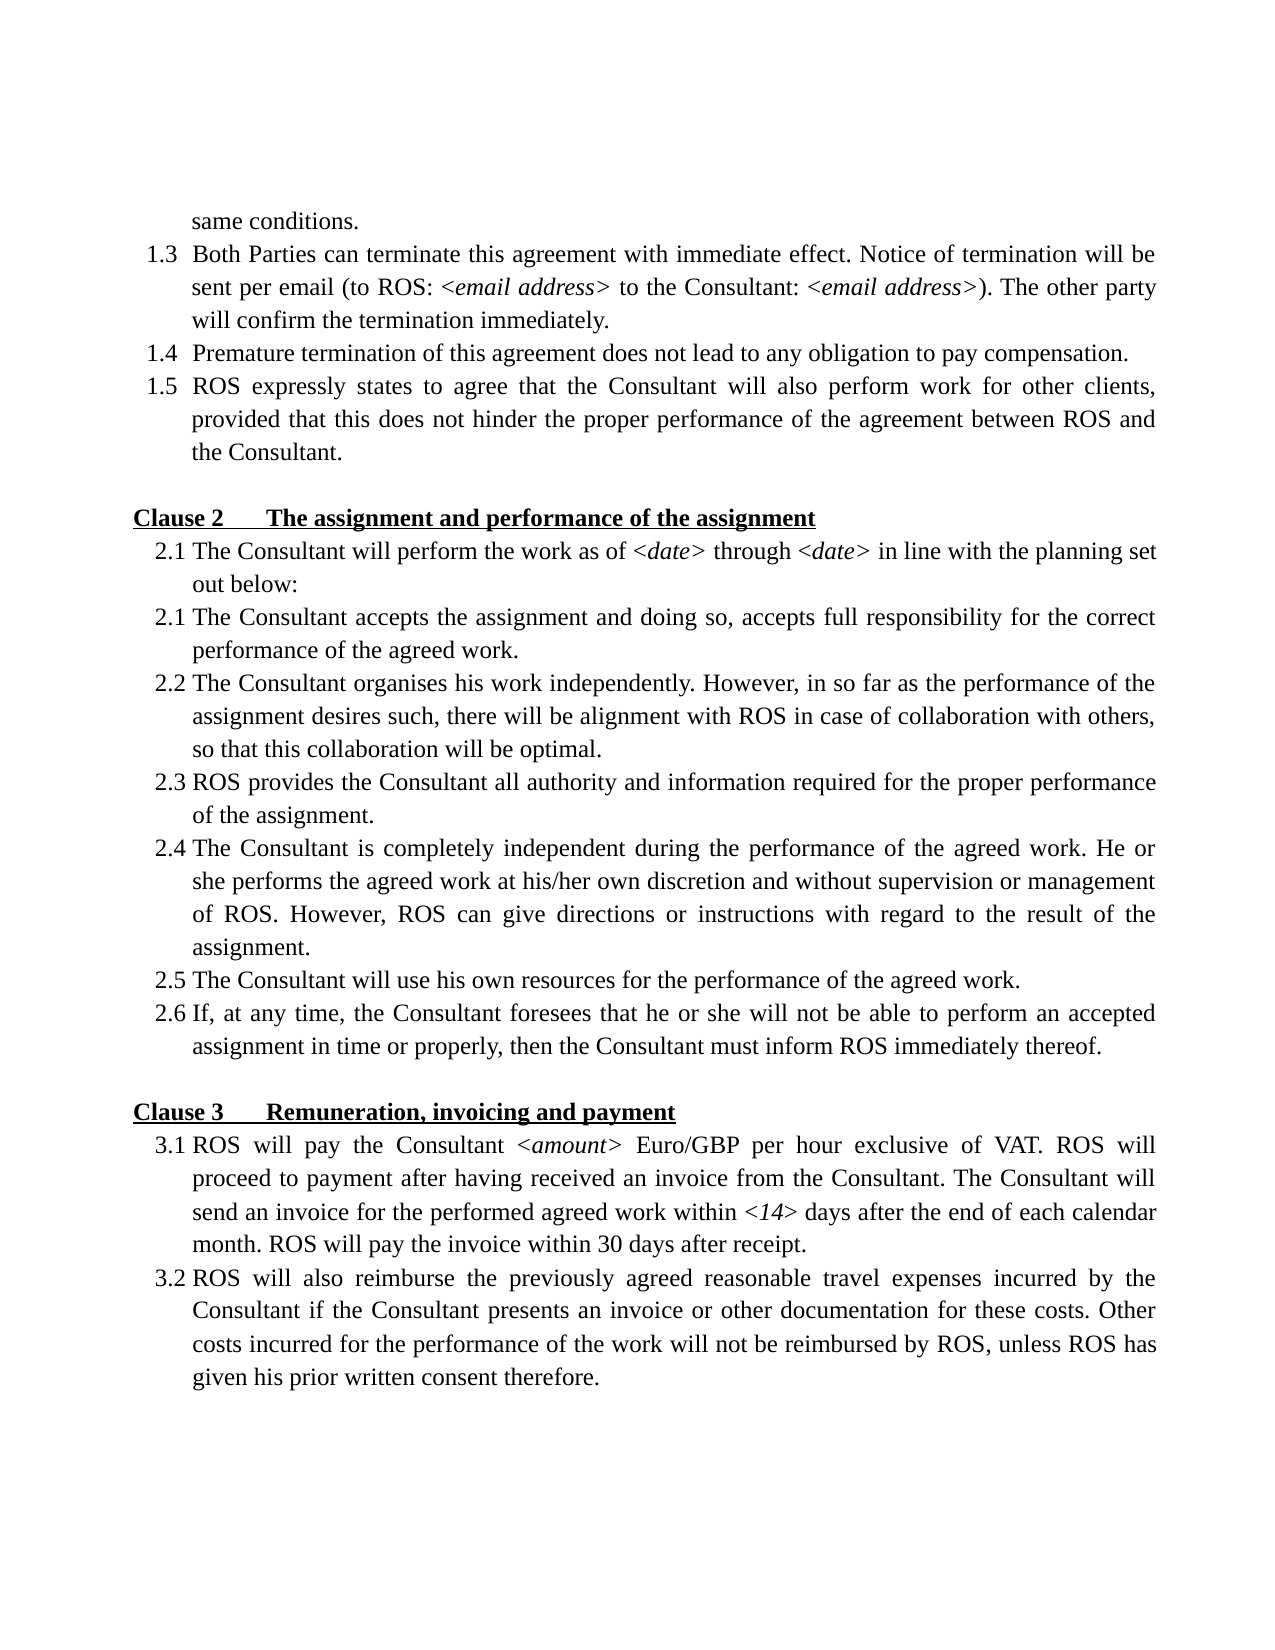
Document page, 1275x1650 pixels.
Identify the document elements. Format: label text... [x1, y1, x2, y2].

list The Consultant is completely independent during the performance of the agreed work. He or she performs the agreed work at his/her own discretion and without supervision or management of ROS. However, ROS can give directions or instructions with regard to the result of the assignment. [154, 833, 1157, 961]
list The Consultant organises his work independently. However, in so far as the performance of the assignment desires such, there will be alignment with ROS in case of collaboration with others, so that this collaboration will be optimal. [154, 668, 1157, 763]
list same conditions. [148, 206, 1157, 235]
list ROS will also reimburse the previously agreed reasonable travel expenses incurred by the Consultant if the Consultant presents an invoice or other documentation for these costs. Other costs incurred for the performance of the work will not be reimbursed by ROS, unless ROS has given his prior written consent therefore. [154, 1263, 1157, 1390]
list ROS provides the Consultant all authority and information required for the proper performance of the assignment. [154, 767, 1157, 829]
text Clause 2 The assignment and performance of the assignment [133, 503, 1157, 532]
list Premature termination of this agreement does not lead to any obligation to pay compensation. [146, 338, 1157, 367]
text Clause 3 Remuneration, invoicing and payment [133, 1097, 1157, 1126]
list The Consultant accepts the assignment and doing so, accepts full responsibility for the correct performance of the agreed work. [154, 602, 1157, 664]
list If, at any time, the Consultant foresees that he or she will not be able to perform an accepted assignment in time or properly, then the Consultant must inform ROS immediately thereof. [154, 998, 1157, 1060]
list ROS expressly states to agree that the Consultant will also perform work for other clients, provided that this does not hinder the proper performance of the agreement between ROS and the Consultant. [146, 371, 1157, 466]
list The Consultant will perform the work as of <date> through <date> in line with the planning set out below: [154, 536, 1157, 598]
list ROS will pay the Consultant <amount> Euro/GBP per hour exclusive of VAT. ROS will proceed to payment after having received an invoice from the Consultant. The Consultant will send an invoice for the performed agreed work within <14> days after the end of each calendar month. ROS will pay the invoice within 30 days after receipt. [154, 1131, 1157, 1258]
list Both Parties can terminate this agreement with immediate effect. Notice of termination will be sent per email (to ROS: <email address> to the Consultant: <email address>). The other party will confirm the termination immediately. [146, 239, 1157, 334]
list The Consultant will use his own resources for the performance of the agreed work. [154, 965, 1157, 994]
